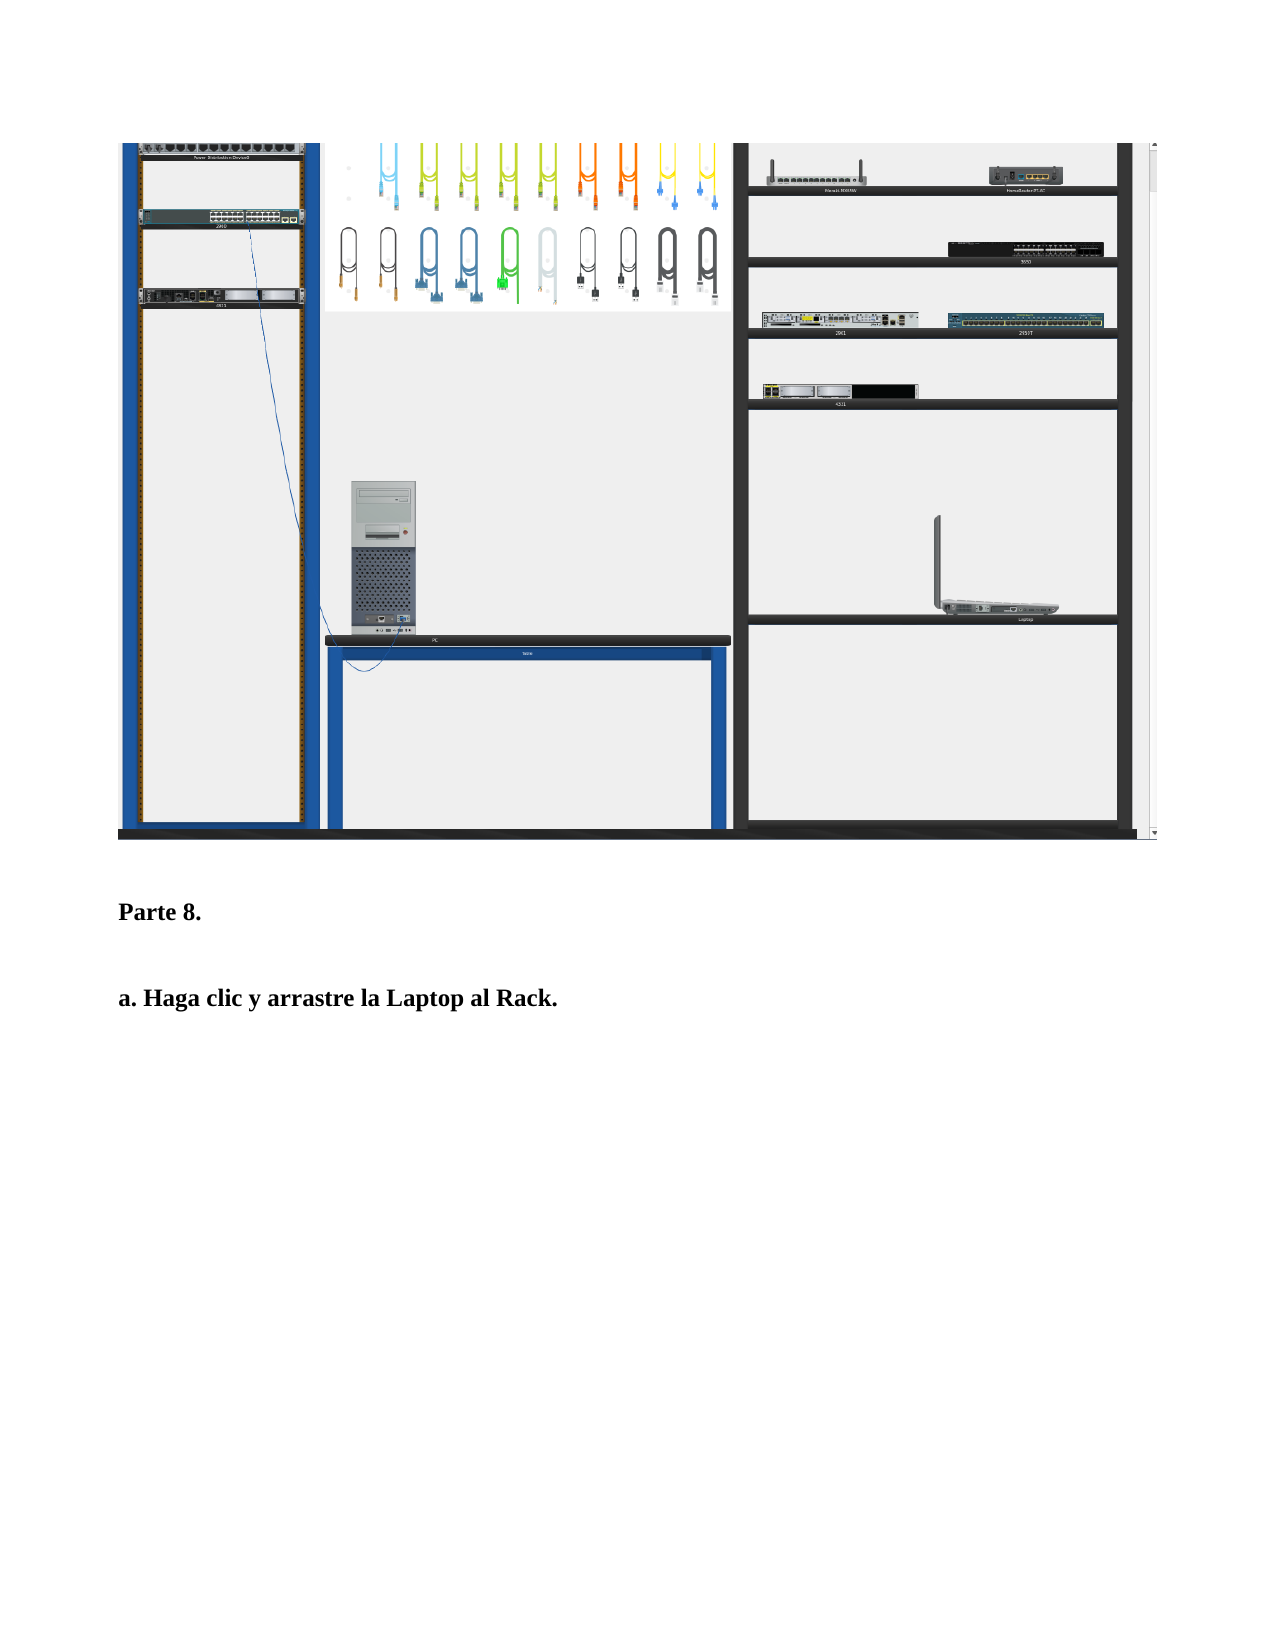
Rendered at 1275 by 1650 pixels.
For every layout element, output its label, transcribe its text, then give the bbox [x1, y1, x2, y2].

text a. Haga clic y arrastre la Laptop al Rack. [118, 983, 1157, 1012]
picture [118, 143, 1157, 840]
text Parte 8. [118, 897, 1157, 925]
